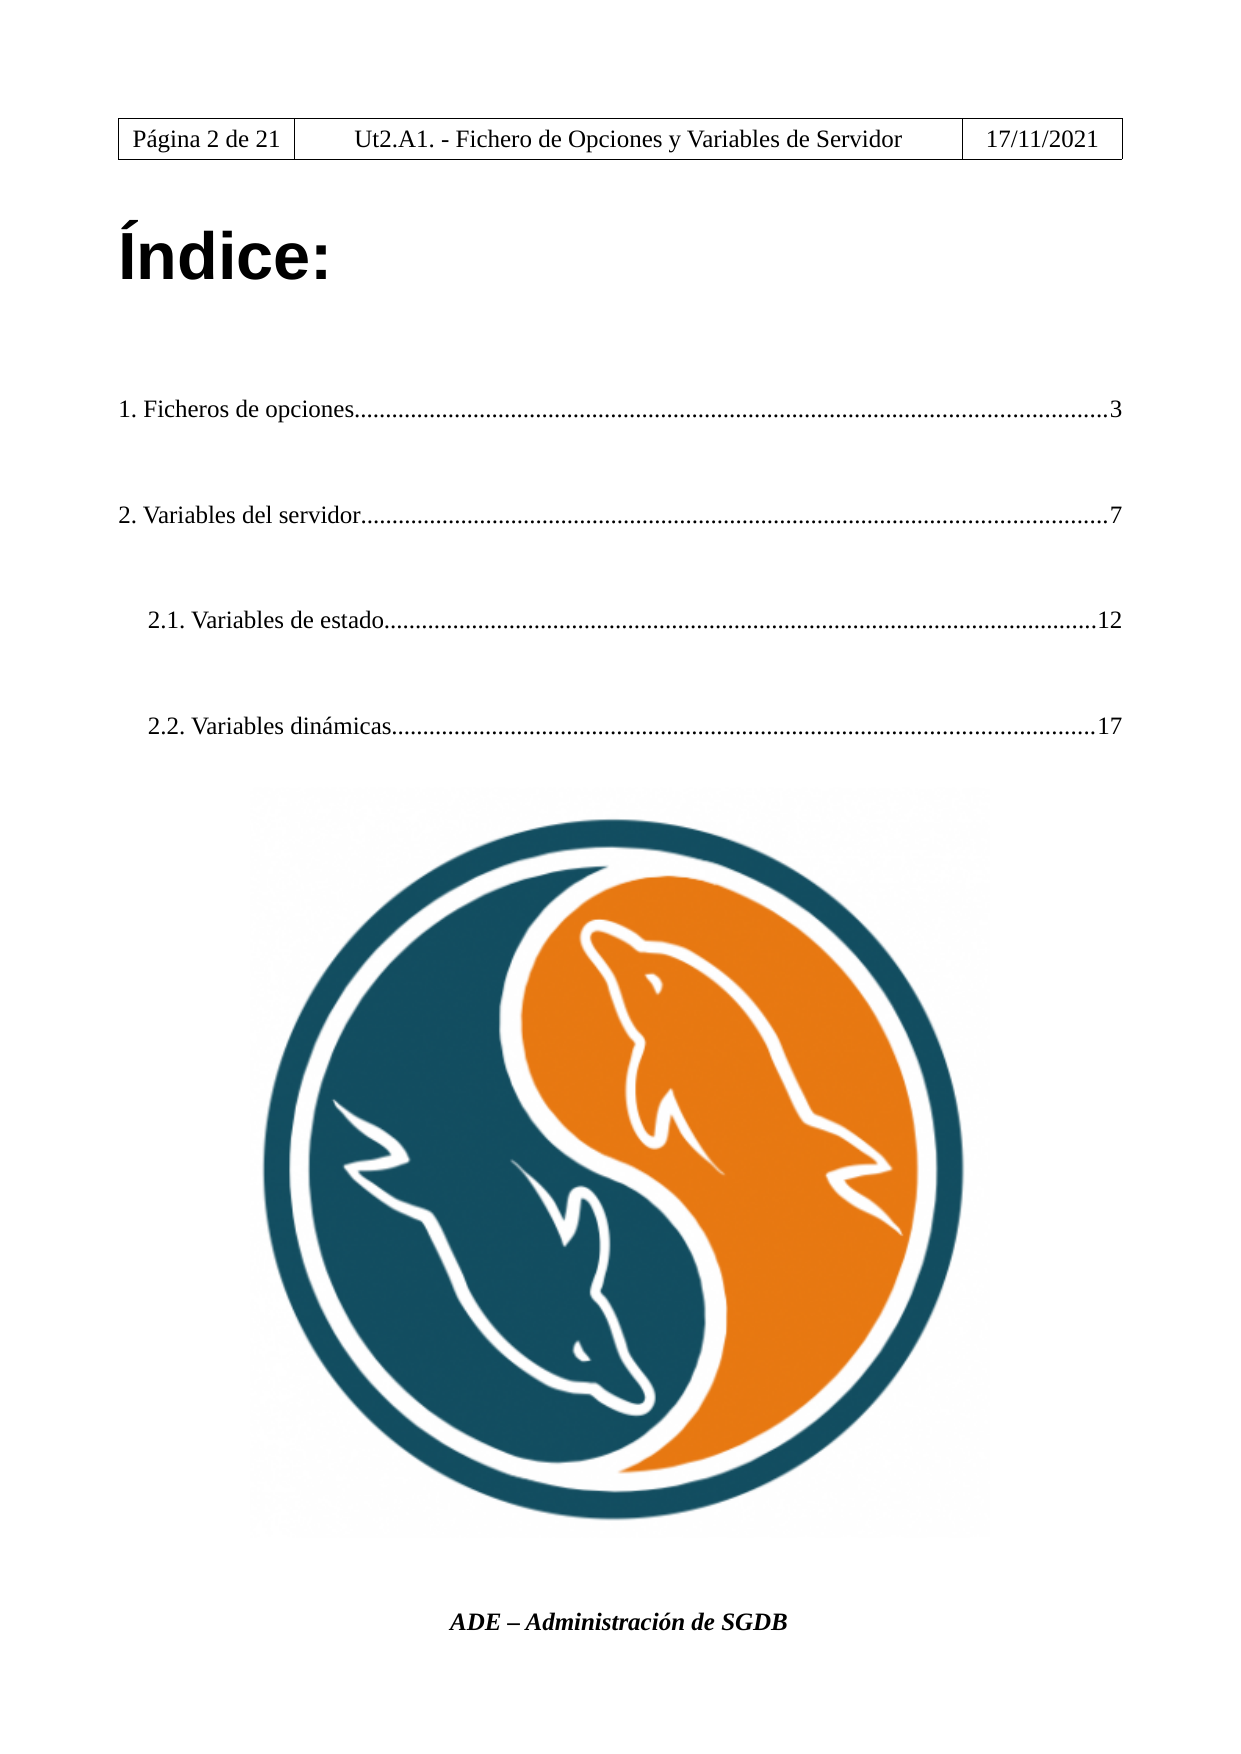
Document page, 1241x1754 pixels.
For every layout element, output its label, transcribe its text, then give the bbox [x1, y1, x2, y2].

text 2. Variables del servidor 7 [118, 500, 1122, 529]
picture [249, 787, 991, 1538]
subtitle Índice: [118, 217, 1122, 293]
text 2.2. Variables dinámicas 17 [148, 711, 1122, 740]
text 1. Ficheros de opciones 3 [118, 394, 1122, 423]
text 2.1. Variables de estado 12 [148, 606, 1122, 634]
